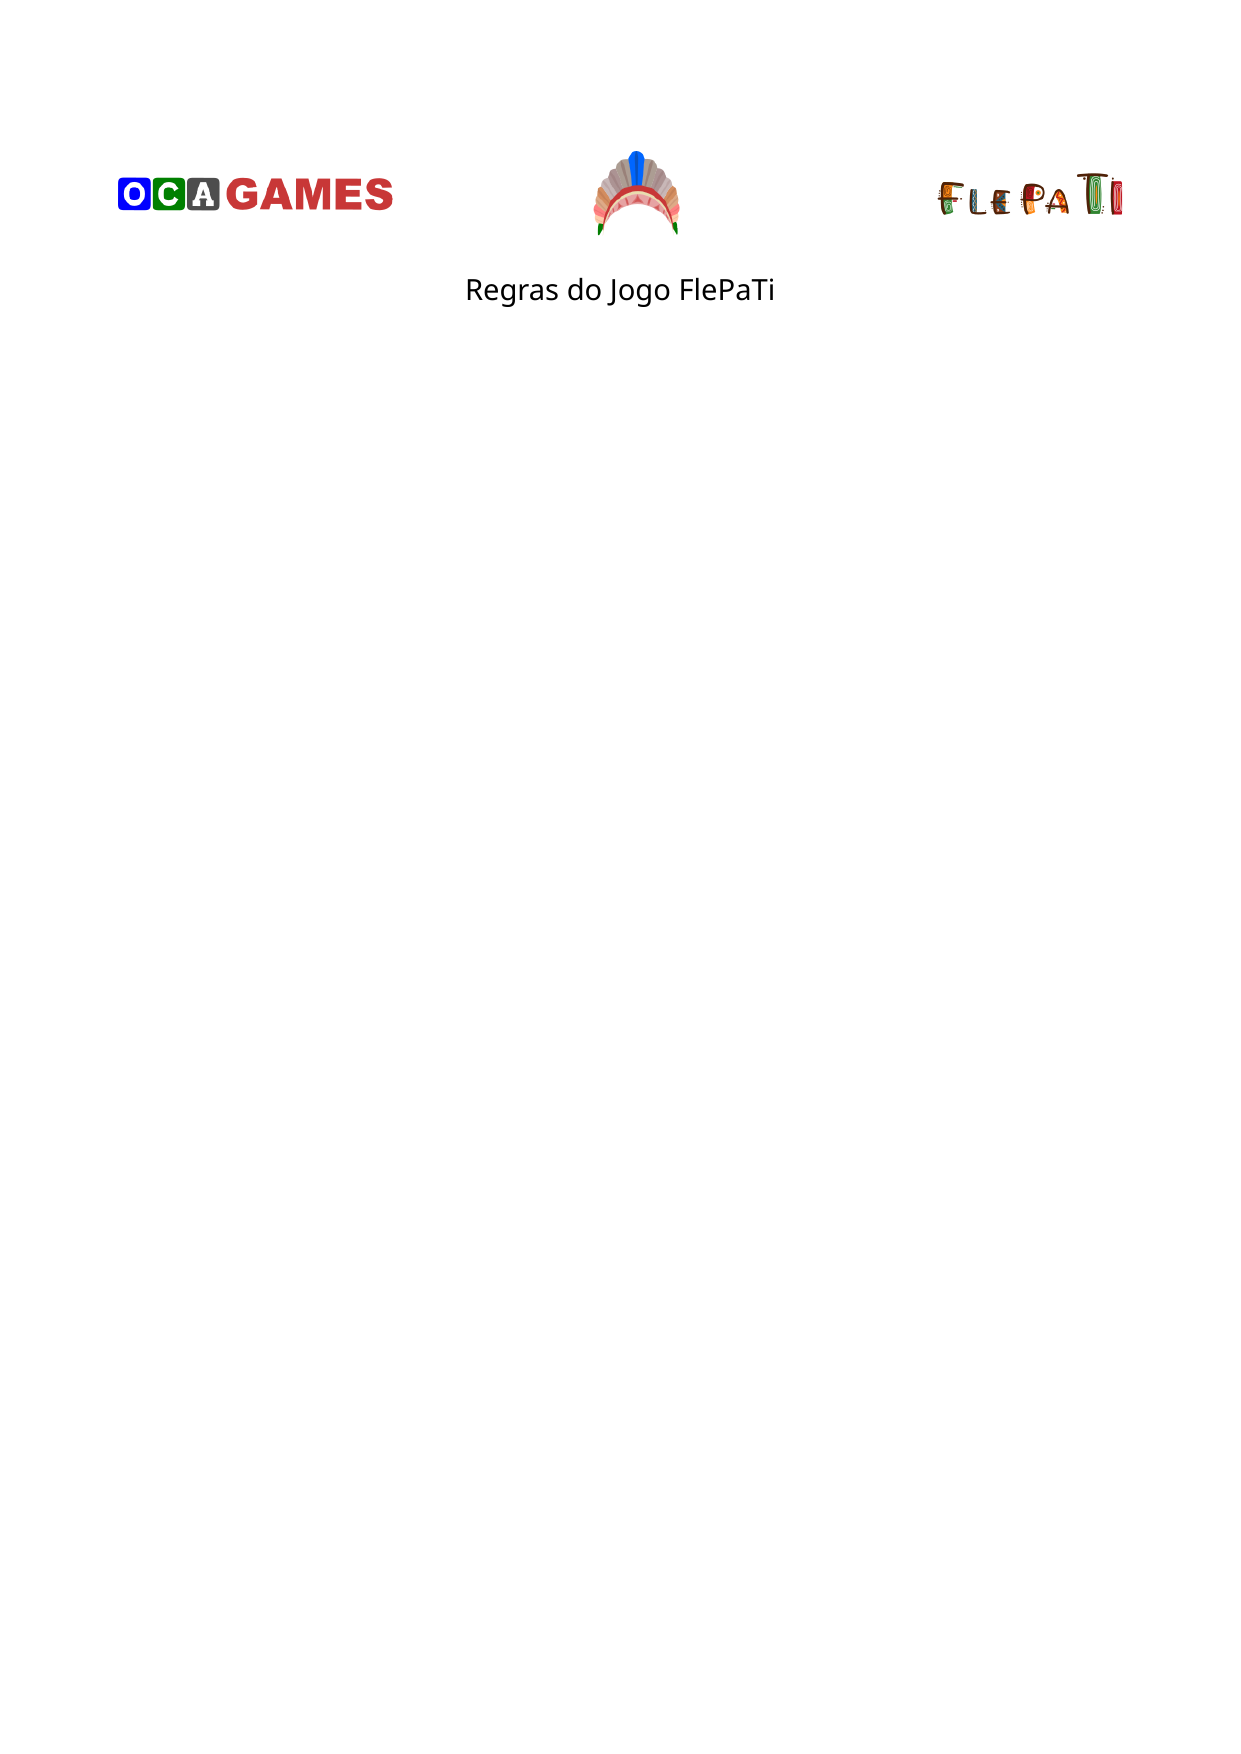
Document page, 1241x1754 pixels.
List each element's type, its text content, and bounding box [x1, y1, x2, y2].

picture [118, 151, 1123, 236]
text Regras do Jogo FlePaTi [118, 269, 1122, 309]
